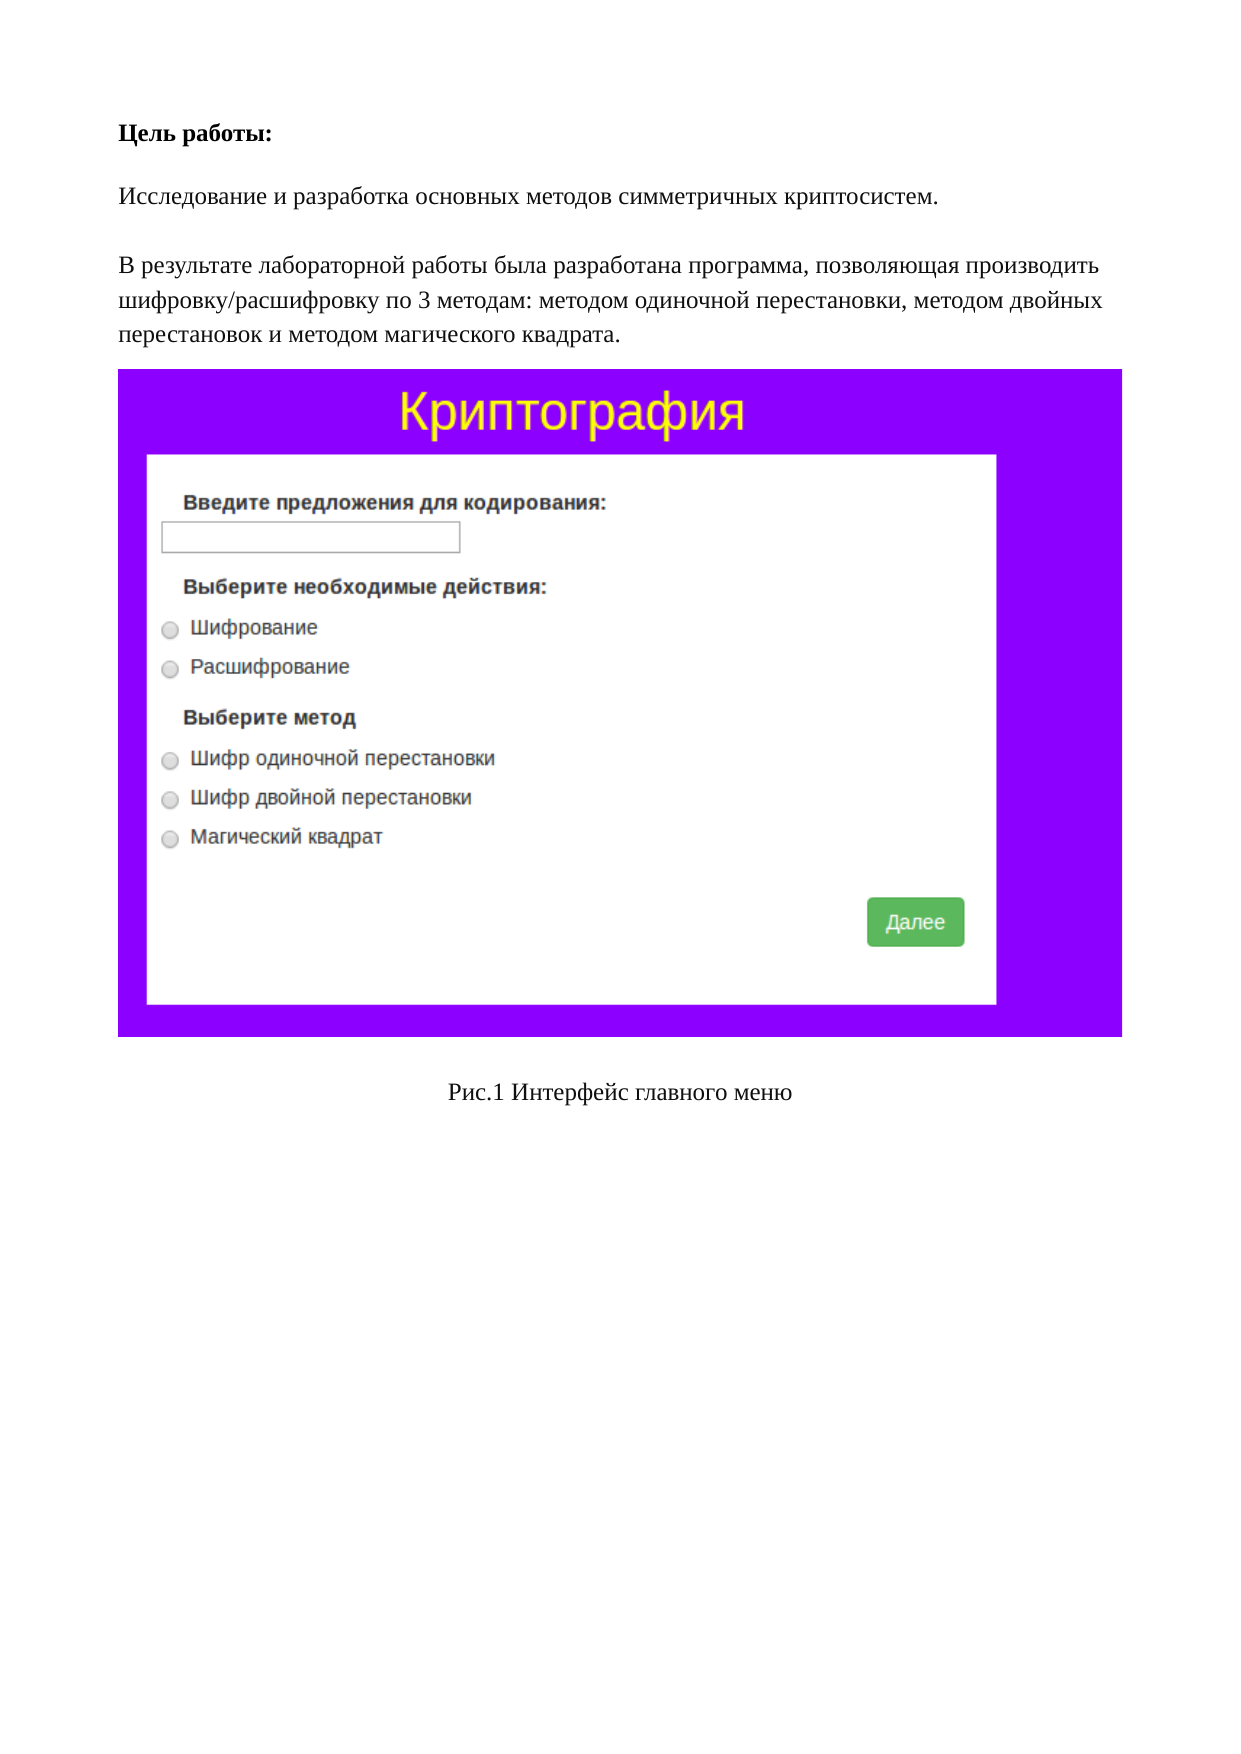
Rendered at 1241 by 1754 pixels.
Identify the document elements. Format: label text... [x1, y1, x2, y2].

text В результате лабораторной работы была разработана программа, позволяющая производить шифровку/расшифровку по 3 методам: методом одиночной перестановки, методом двойных перестановок и методом магического квадрата. [118, 250, 1122, 348]
picture [118, 369, 1123, 1037]
text Цель работы: [118, 118, 1122, 147]
text Рис.1 Интерфейс главного меню [118, 1077, 1122, 1106]
text Исследование и разработка основных методов симметричных криптосистем. [118, 181, 1122, 210]
